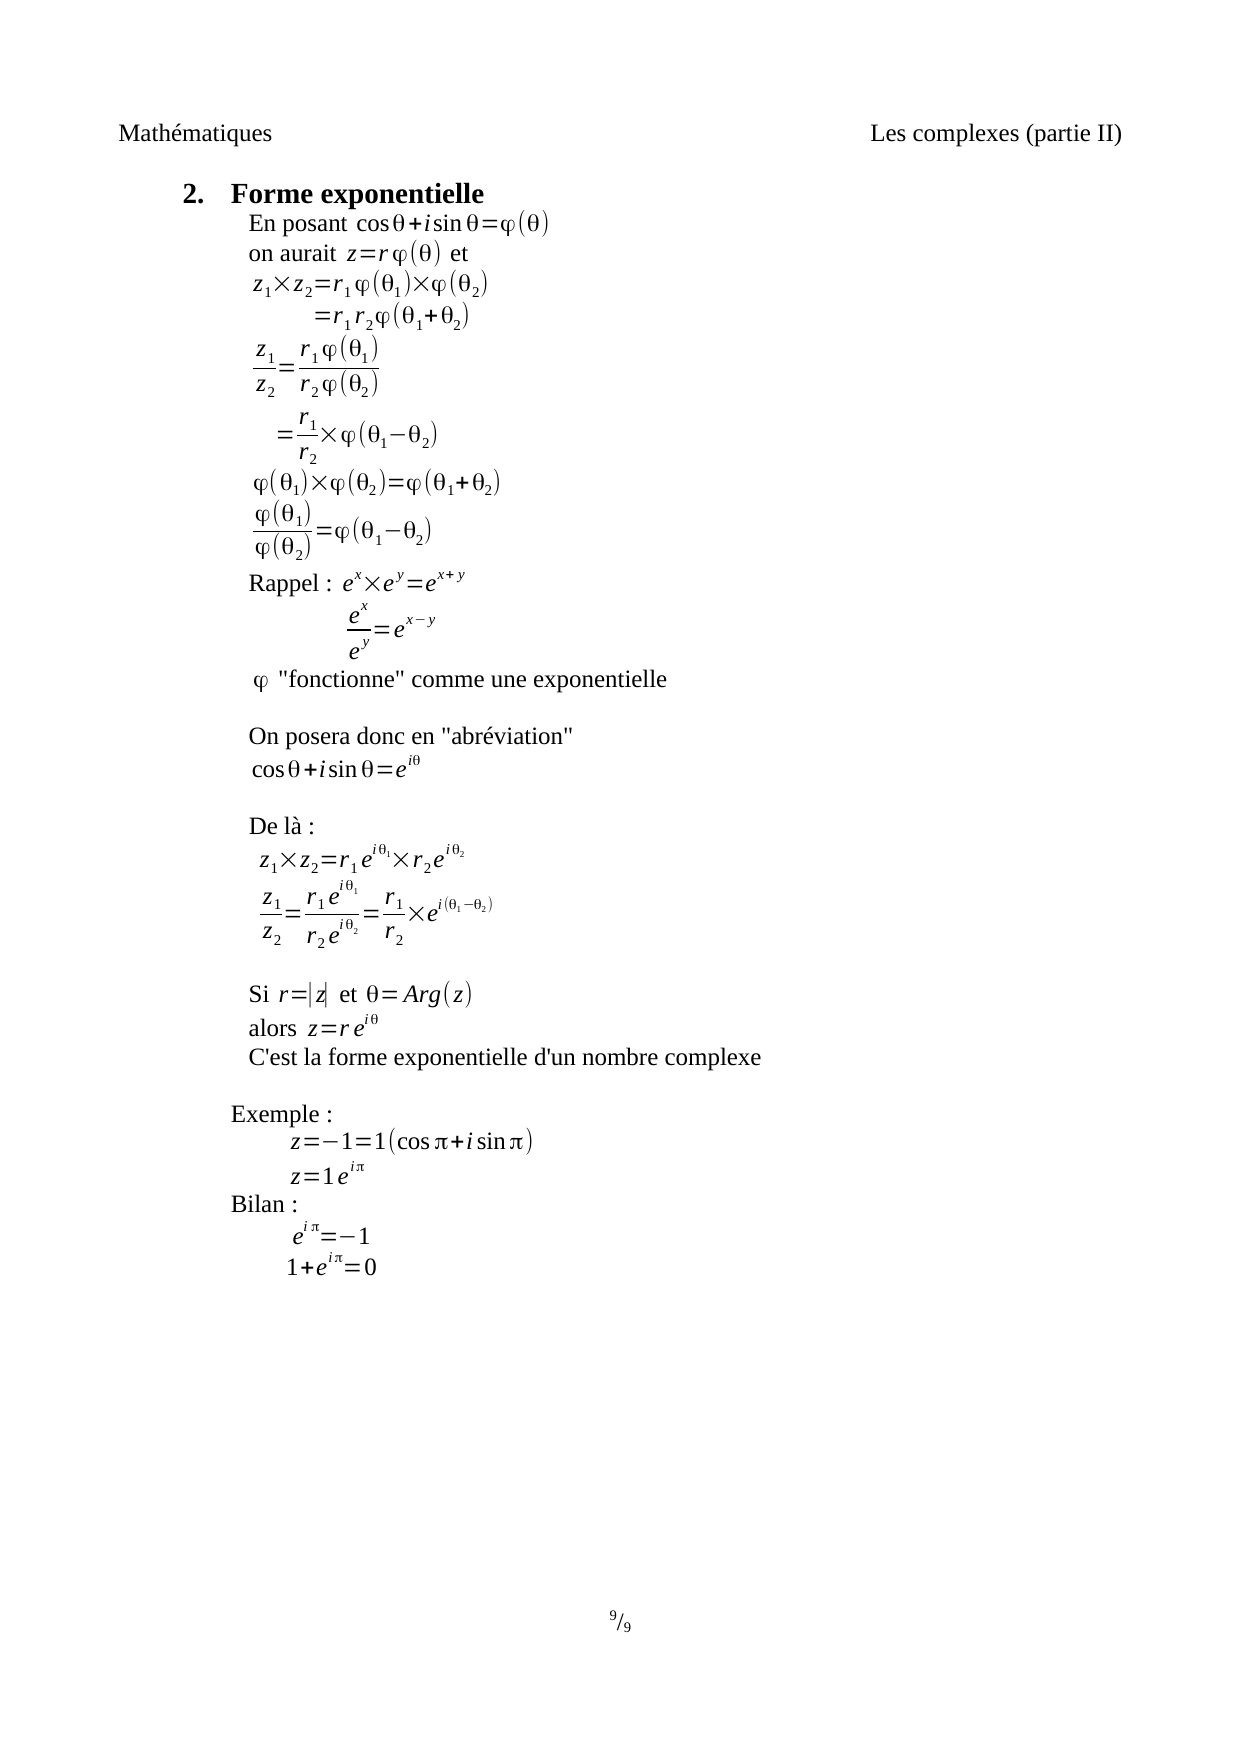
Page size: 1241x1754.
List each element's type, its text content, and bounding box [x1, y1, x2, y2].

list Bilan : [193, 1189, 1122, 1218]
list Exemple : [193, 1099, 1122, 1128]
list Forme exponentielle [193, 176, 1122, 210]
